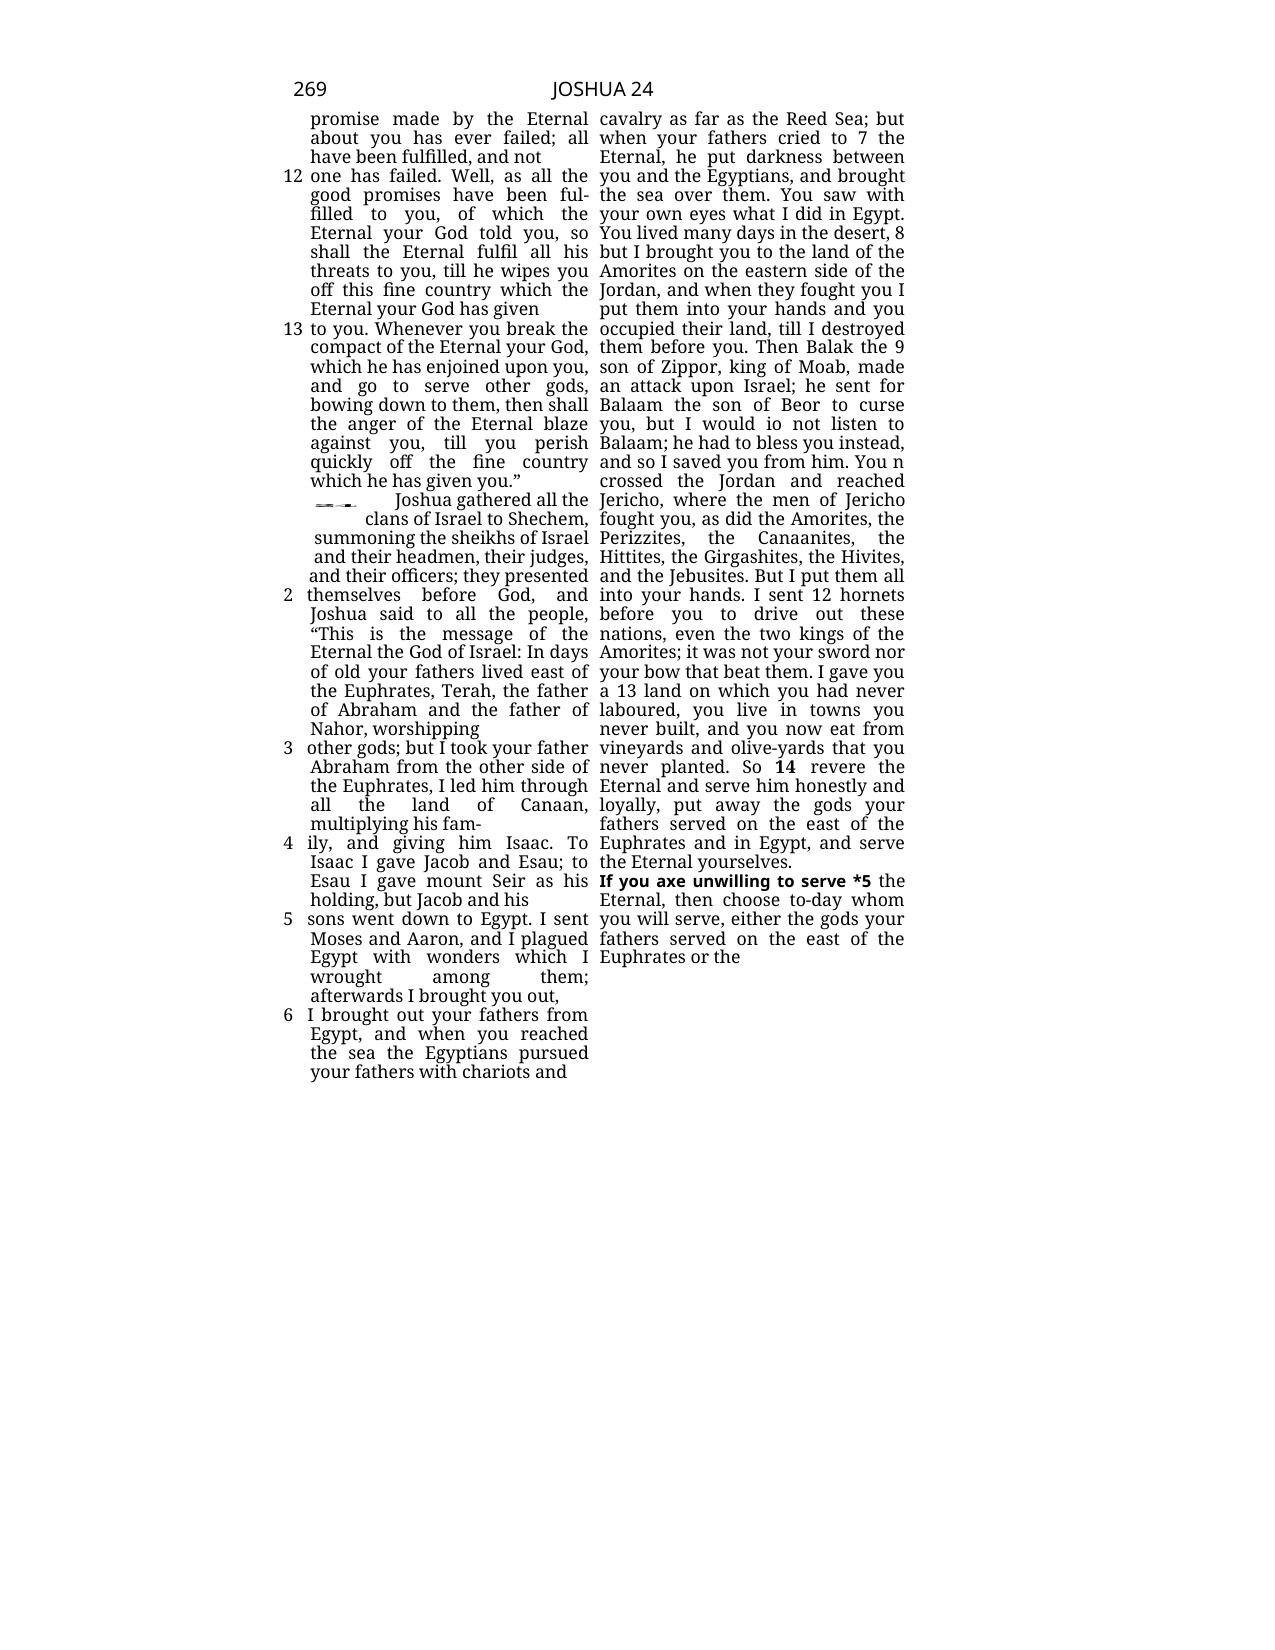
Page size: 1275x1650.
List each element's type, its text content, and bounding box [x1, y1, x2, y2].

list ily, and giving him Isaac. To Isaac I gave Jacob and Esau; to Esau I gave mount Seir as his holding, but Jacob and his [283, 834, 589, 911]
list sons went down to Egypt. I sent Moses and Aaron, and I plagued Egypt with wonders which I wrought among them; afterwards I brought you out, [283, 911, 589, 1006]
list themselves before God, and Joshua said to all the people, “This is the message of the Eternal the God of Israel: In days of old your fathers lived east of the Euphrates, Terah, the father of Abraham and the father of Nahor, worshipping [283, 587, 589, 739]
text promise made by the Eternal about you has ever failed; all have been fulfilled, and not [310, 110, 589, 167]
list other gods; but I took your father Abraham from the other side of the Euphrates, I led him through all the land of Canaan, multiplying his fam- [283, 739, 589, 834]
text Joshua gathered all the clans of Israel to Shechem, summoning the sheikhs of Israel and their headmen, their judges, and their officers; they presented [283, 491, 589, 587]
text If you axe unwilling to serve *5 the Eternal, then choose to-day whom you will serve, either the gods your fathers served on the east of the Euphrates or the [599, 872, 905, 968]
list one has failed. Well, as all the good promises have been ful­filled to you, of which the Eternal your God told you, so shall the Eternal fulfil all his threats to you, till he wipes you off this fine country which the Eternal your God has given [283, 167, 589, 320]
list I brought out your fathers from Egypt, and when you reached the sea the Egyptians pursued your fathers with chariots and [283, 1006, 589, 1082]
text cavalry as far as the Reed Sea; but when your fathers cried to 7 the Eternal, he put darkness between you and the Egyptians, and brought the sea over them. You saw with your own eyes what I did in Egypt. You lived many days in the desert, 8 but I brought you to the land of the Amorites on the eastern side of the Jordan, and when they fought you I put them into your hands and you occupied their land, till I destroyed them before you. Then Balak the 9 son of Zippor, king of Moab, made an attack upon Israel; he sent for Balaam the son of Beor to curse you, but I would io not listen to Balaam; he had to bless you instead, and so I saved you from him. You n crossed the Jordan and reached Jericho, where the men of Jer­icho fought you, as did the Amorites, the Perizzites, the Canaanites, the Hittites, the Girgashites, the Hivites, and the Jebusites. But I put them all into your hands. I sent 12 hornets before you to drive out these nations, even the two kings of the Amorites; it was not your sword nor your bow that beat them. I gave you a 13 land on which you had never laboured, you live in towns you never built, and you now eat from vineyards and olive-yards that you never planted. So 14 revere the Eternal and serve him honestly and loyally, put away the gods your fathers served on the east of the Euphrates and in Egypt, and serve the Eternal yourselves. [599, 110, 905, 872]
list to you. Whenever you break the compact of the Eternal your God, which he has enjoined upon you, and go to serve other gods, bowing down to them, then shall the anger of the Eternal blaze against you, till you per­ish quickly off the fine country which he has given you.” [283, 320, 589, 491]
